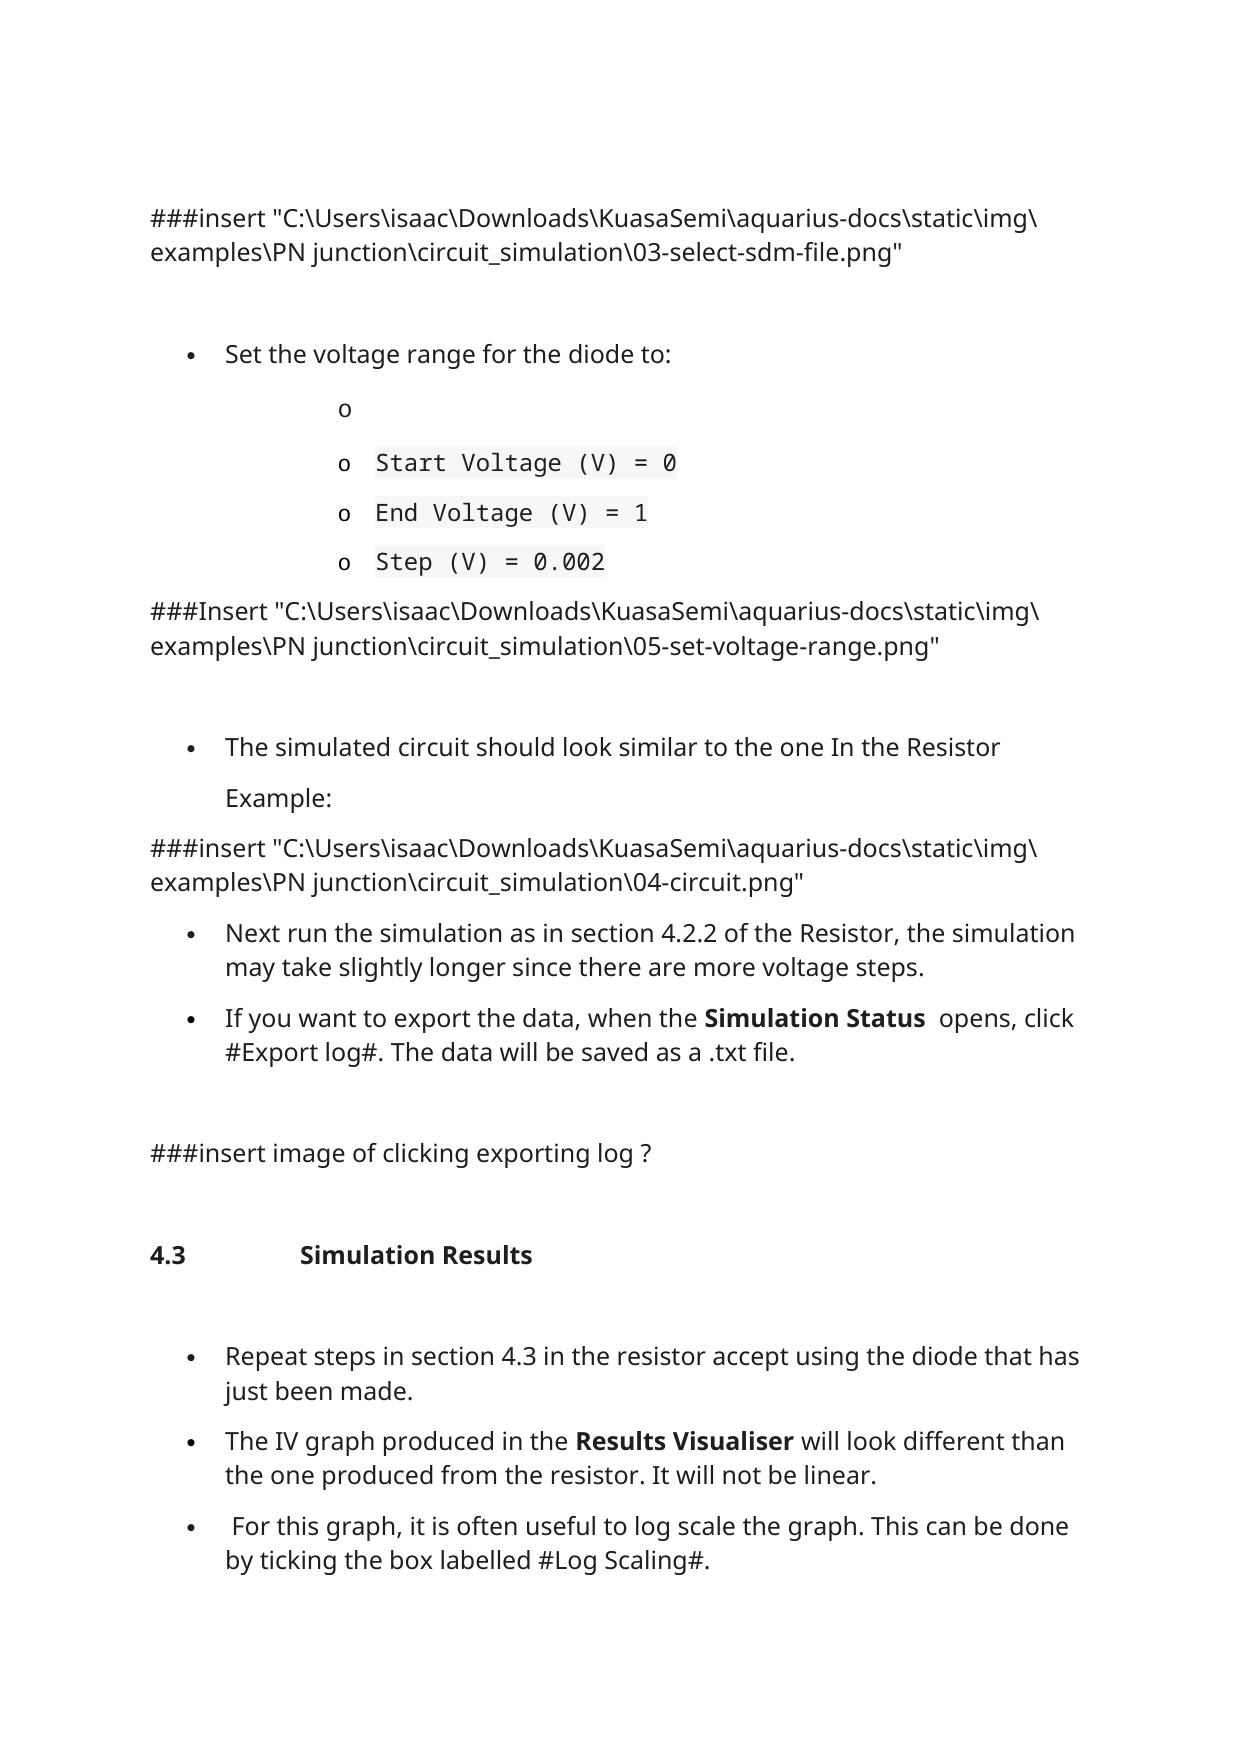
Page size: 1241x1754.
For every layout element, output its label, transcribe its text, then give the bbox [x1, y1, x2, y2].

list Step (V) = 0.002 [337, 545, 1090, 577]
list The simulated circuit should look similar to the one In the Resistor [187, 729, 1090, 764]
list Example: [225, 780, 1090, 814]
list Set the voltage range for the diode to: [187, 336, 1090, 370]
list For this graph, it is often useful to log scale the graph. This can be done by ticking the box labelled #Log Scaling#. [187, 1509, 1090, 1577]
list Start Voltage (V) = 0 [337, 446, 1090, 479]
list The IV graph produced in the Results Visualiser will look different than the one produced from the resistor. It will not be linear. [187, 1424, 1090, 1492]
list If you want to export the data, when the Simulation Status opens, click #Export log#. The data will be saved as a .txt file. [187, 1001, 1090, 1069]
list End Voltage (V) = 1 [337, 496, 1090, 528]
text ###insert image of clicking exporting log ? [150, 1136, 1090, 1170]
list Next run the simulation as in section 4.2.2 of the Resistor, the simulation may take slightly longer since there are more voltage steps. [187, 916, 1090, 984]
text ###Insert "C:\Users\isaac\Downloads\KuasaSemi\aquarius-docs\static\img\examples\PN junction\circuit_simulation\05-set-voltage-range.png" [150, 594, 1090, 662]
text ###insert "C:\Users\isaac\Downloads\KuasaSemi\aquarius-docs\static\img\examples\PN junction\circuit_simulation\03-select-sdm-file.png" [150, 201, 1090, 269]
list Repeat steps in section 4.3 in the resistor accept using the diode that has just been made. [187, 1339, 1090, 1407]
text ###insert "C:\Users\isaac\Downloads\KuasaSemi\aquarius-docs\static\img\examples\PN junction\circuit_simulation\04-circuit.png" [150, 831, 1090, 899]
text 4.3 Simulation Results [150, 1238, 1090, 1272]
